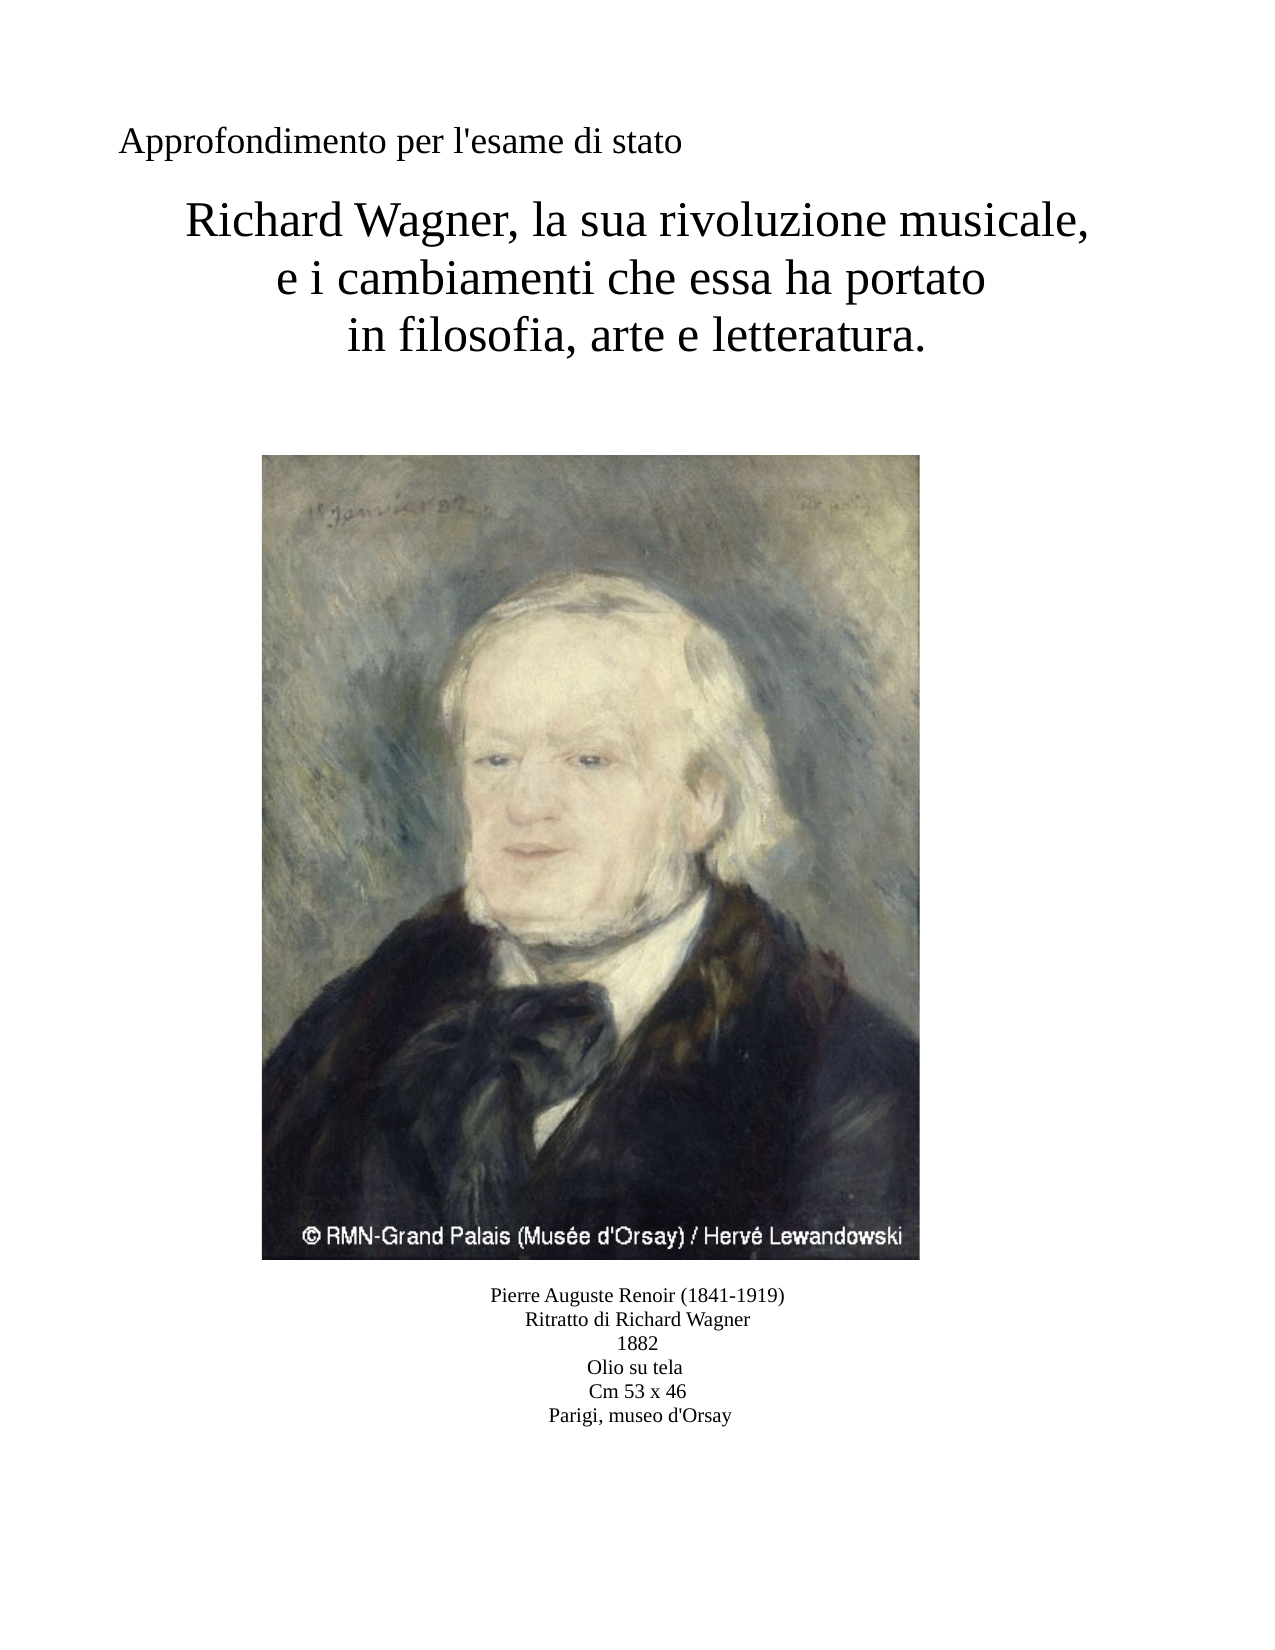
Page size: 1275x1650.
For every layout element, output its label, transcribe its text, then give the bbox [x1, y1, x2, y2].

text Pierre Auguste Renoir (1841-1919) [118, 1282, 1157, 1307]
picture [261, 455, 920, 1260]
text Cm 53 x 46 [118, 1379, 1157, 1403]
text Ritratto di Richard Wagner [118, 1307, 1157, 1331]
text Olio su tela [118, 1355, 1157, 1379]
text 1882 [118, 1331, 1157, 1355]
text Parigi, museo d'Orsay [118, 1403, 1157, 1427]
text e i cambiamenti che essa ha portato [118, 247, 1157, 305]
text Approfondimento per l'esame di stato [118, 118, 1157, 161]
text in filosofia, arte e letteratura. [118, 305, 1157, 362]
text Richard Wagner, la sua rivoluzione musicale, [118, 190, 1157, 247]
